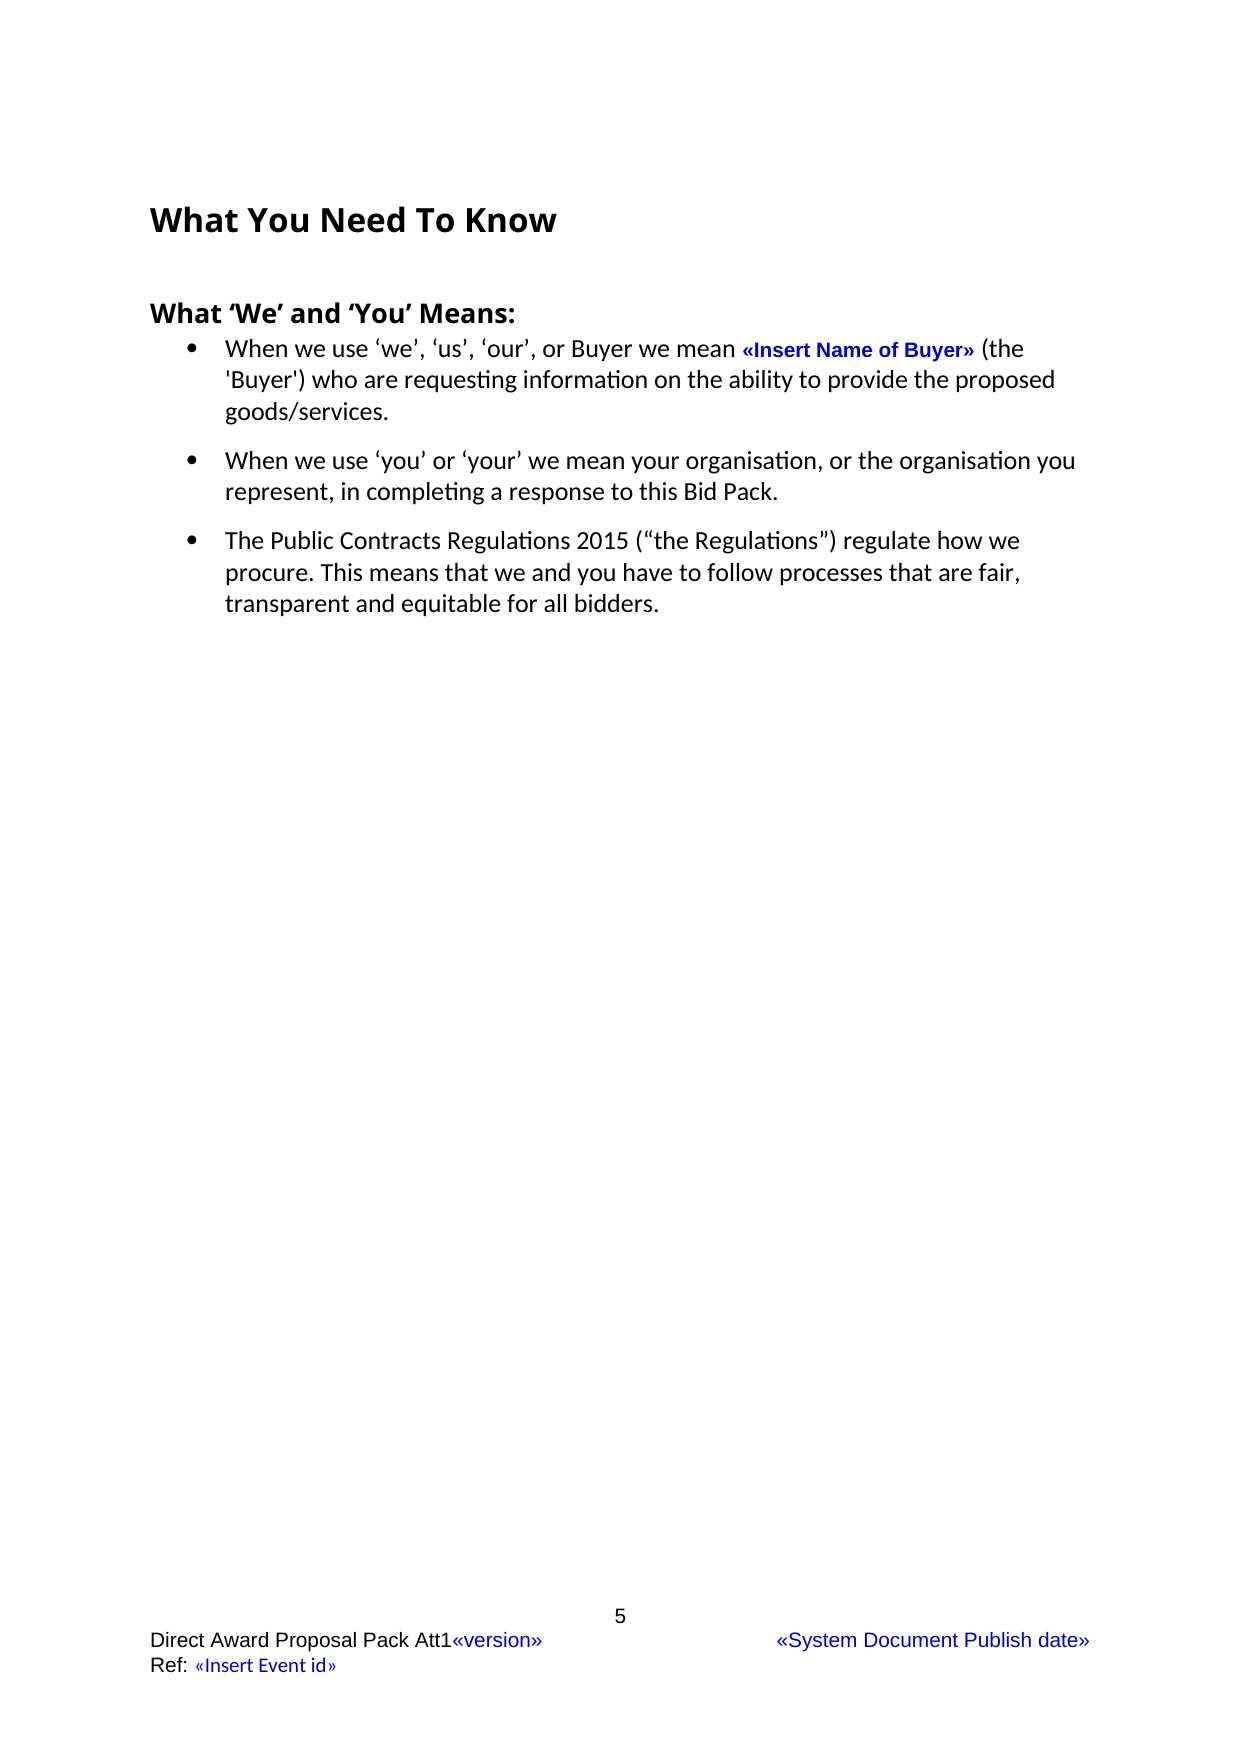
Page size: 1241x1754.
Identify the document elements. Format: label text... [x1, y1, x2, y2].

list The Public Contracts Regulations 2015 (“the Regulations”) regulate how we procure. This means that we and you have to follow processes that are fair, transparent and equitable for all bidders. [187, 524, 1090, 619]
subtitle What ‘We’ and ‘You’ Means: [150, 295, 1090, 332]
list When we use ‘you’ or ‘your’ we mean your organisation, or the organisation you represent, in completing a response to this Bid Pack. [187, 444, 1090, 507]
list When we use ‘we’, ‘us’, ‘our’, or Buyer we mean «Insert Name of Buyer» (the 'Buyer') who are requesting information on the ability to provide the proposed goods/services. [187, 332, 1090, 427]
subtitle What You Need To Know [150, 197, 1090, 242]
